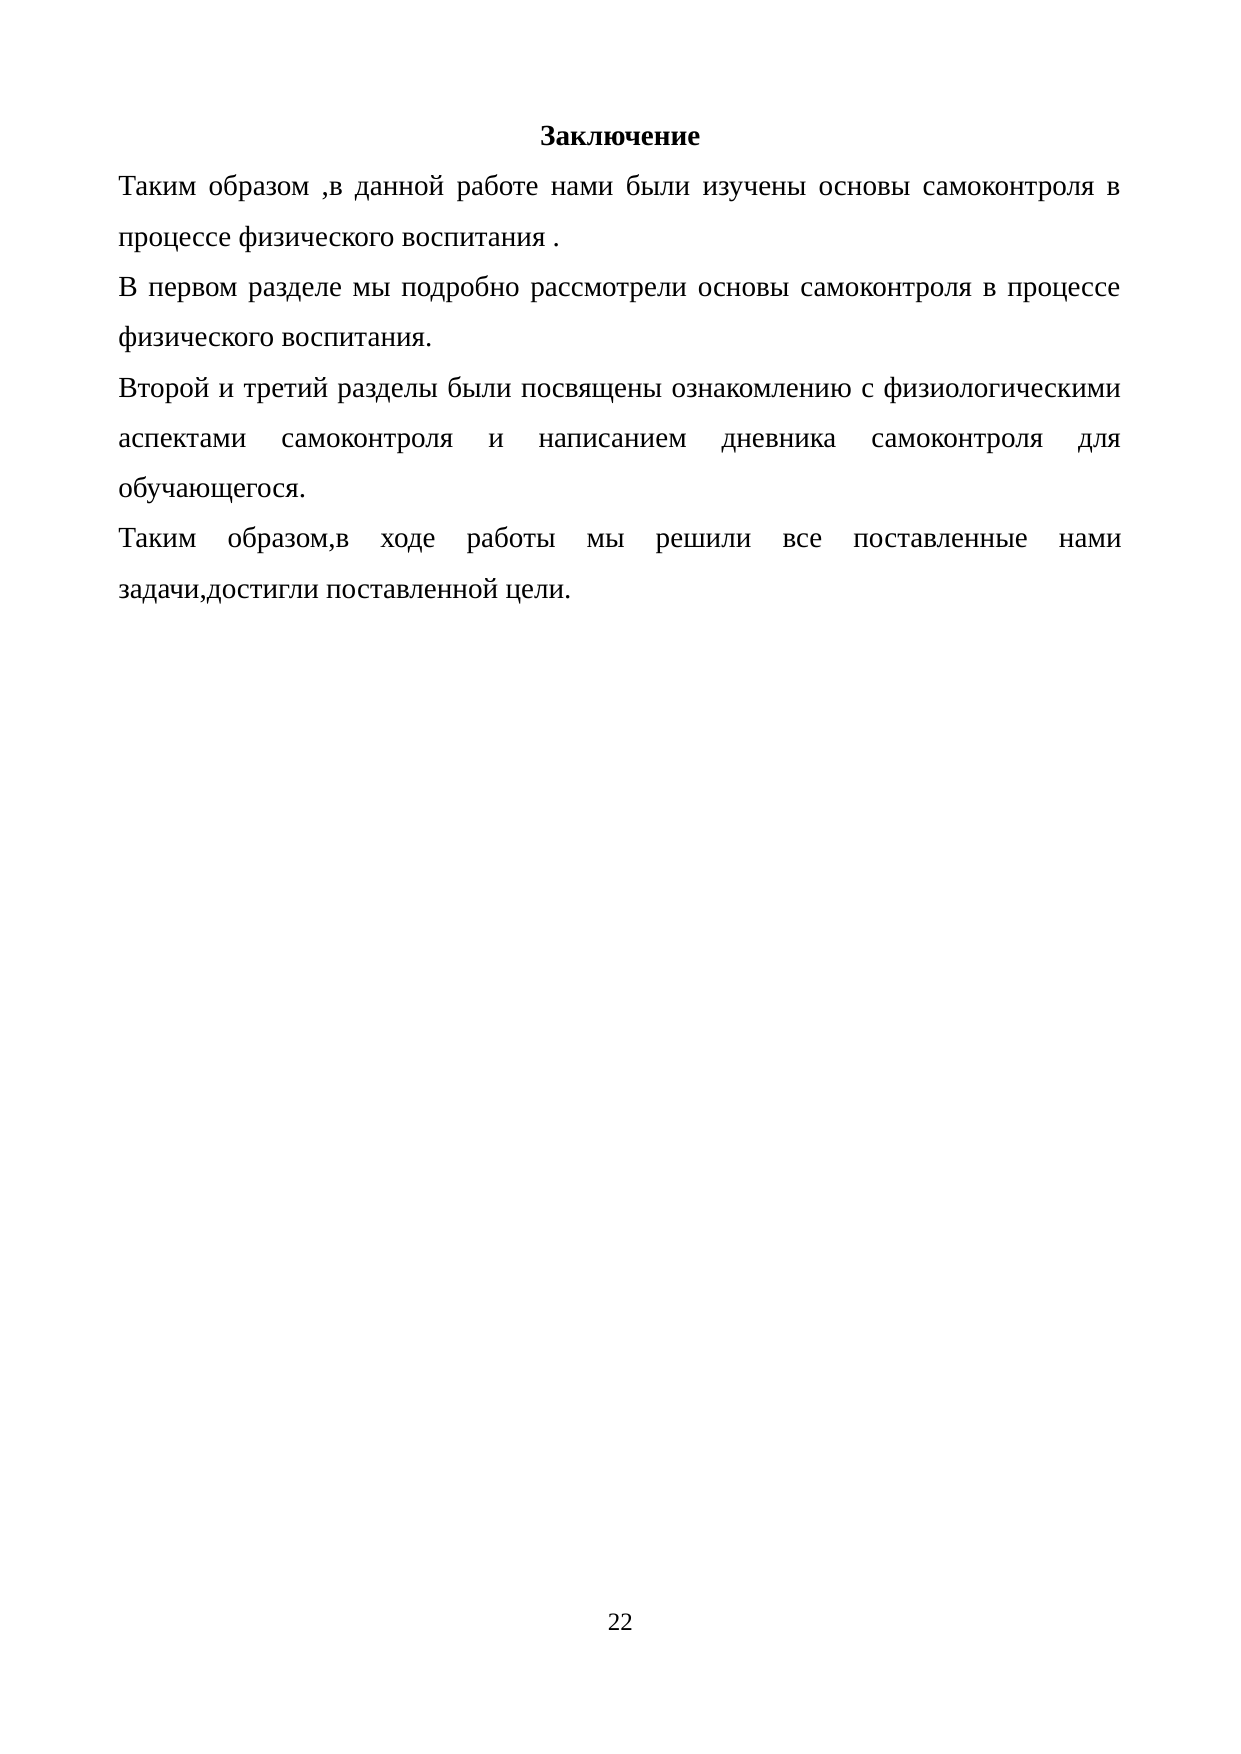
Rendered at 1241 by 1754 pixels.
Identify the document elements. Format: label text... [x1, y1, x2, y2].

text В первом разделе мы подробно рассмотрели основы самоконтроля в процессе физического воспитания. [118, 269, 1122, 353]
text Таким образом,в ходе работы мы решили все поставленные нами задачи,достигли поставленной цели. [118, 521, 1122, 604]
text Таким образом ,в данной работе нами были изучены основы самоконтроля в процессе физического воспитания . [118, 168, 1122, 252]
text Заключение [118, 118, 1122, 152]
text Второй и третий разделы были посвящены ознакомлению с физиологическими аспектами самоконтроля и написанием дневника самоконтроля для обучающегося. [118, 370, 1122, 504]
